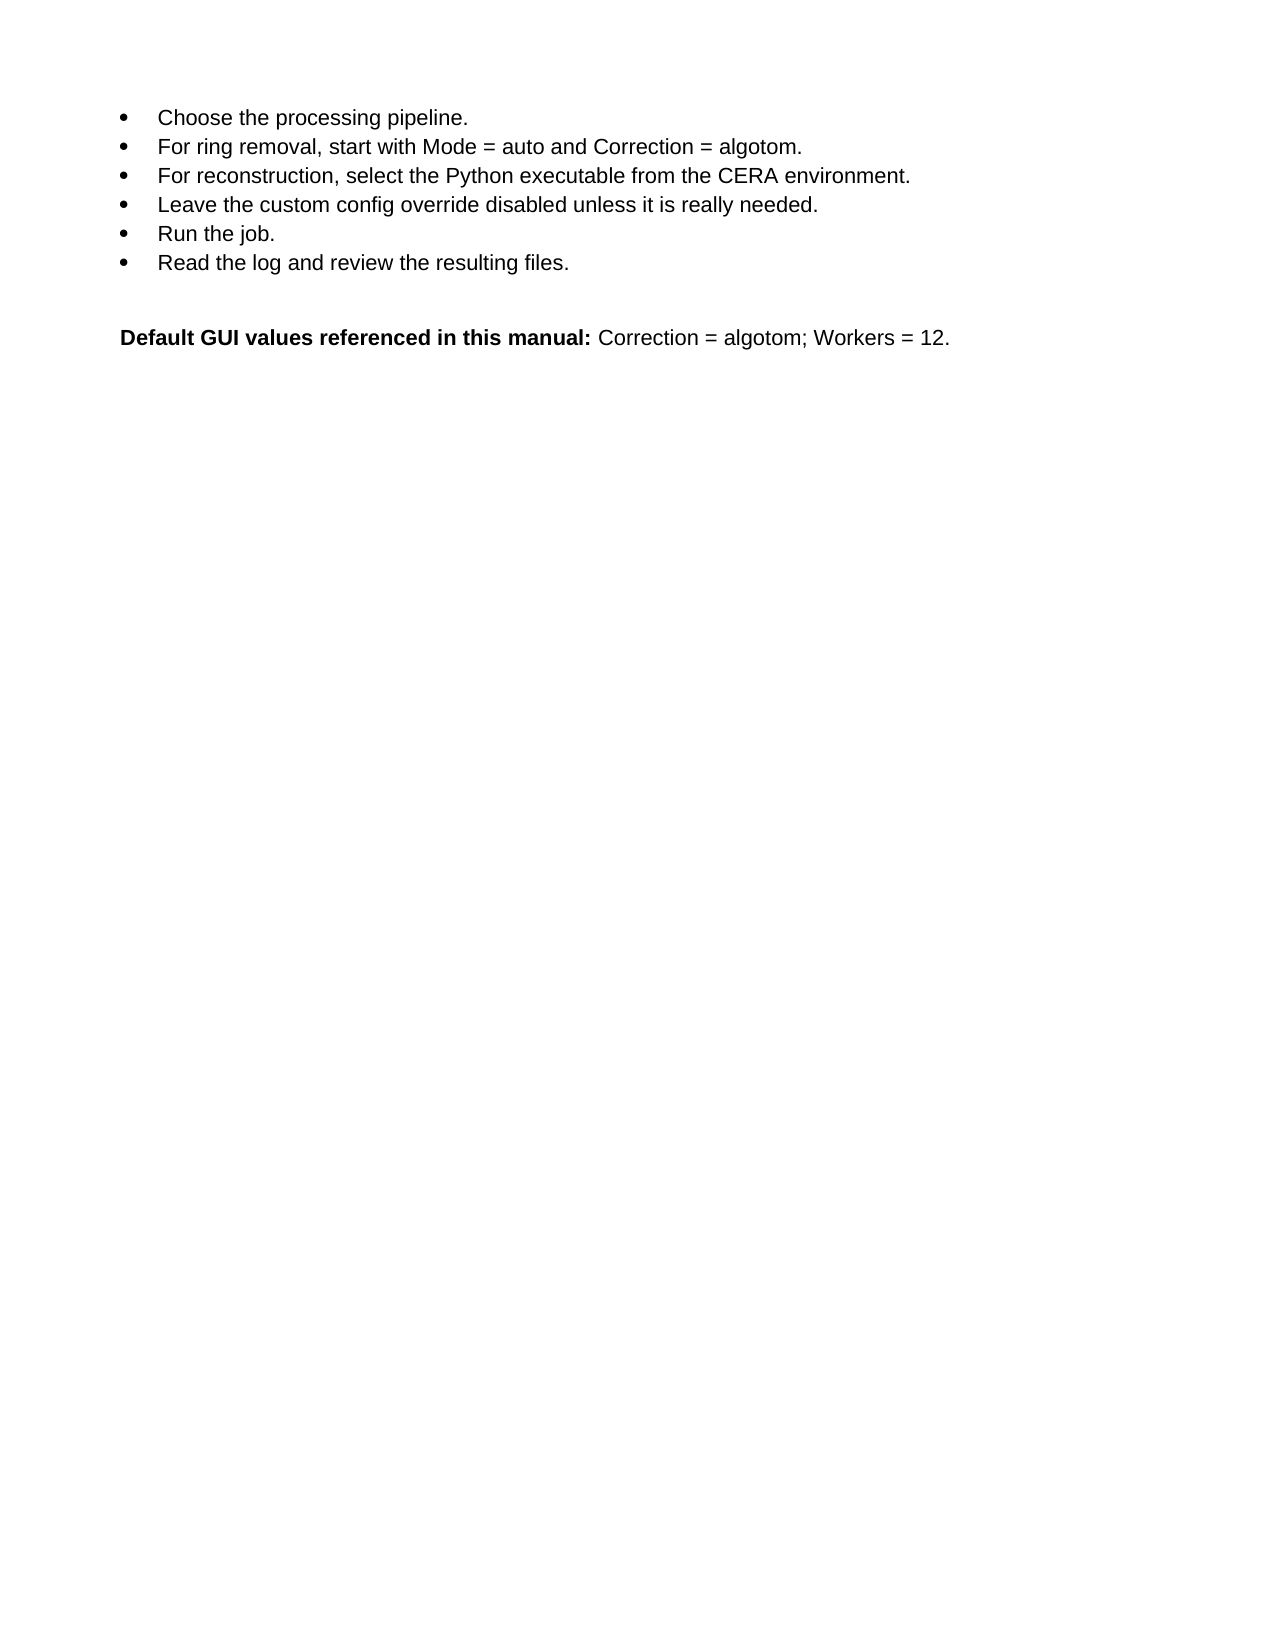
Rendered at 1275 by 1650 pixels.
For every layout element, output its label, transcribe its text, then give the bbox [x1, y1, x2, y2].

list Run the job. [120, 221, 1155, 246]
list For reconstruction, select the Python executable from the CERA environment. [120, 163, 1155, 188]
list Read the log and review the resulting files. [120, 250, 1155, 275]
list Choose the processing pipeline. [120, 105, 1155, 130]
text Default GUI values referenced in this manual: Correction = algotom; Workers = 12. [120, 324, 1155, 349]
list Leave the custom config override disabled unless it is really needed. [120, 192, 1155, 217]
list For ring removal, start with Mode = auto and Correction = algotom. [120, 134, 1155, 159]
